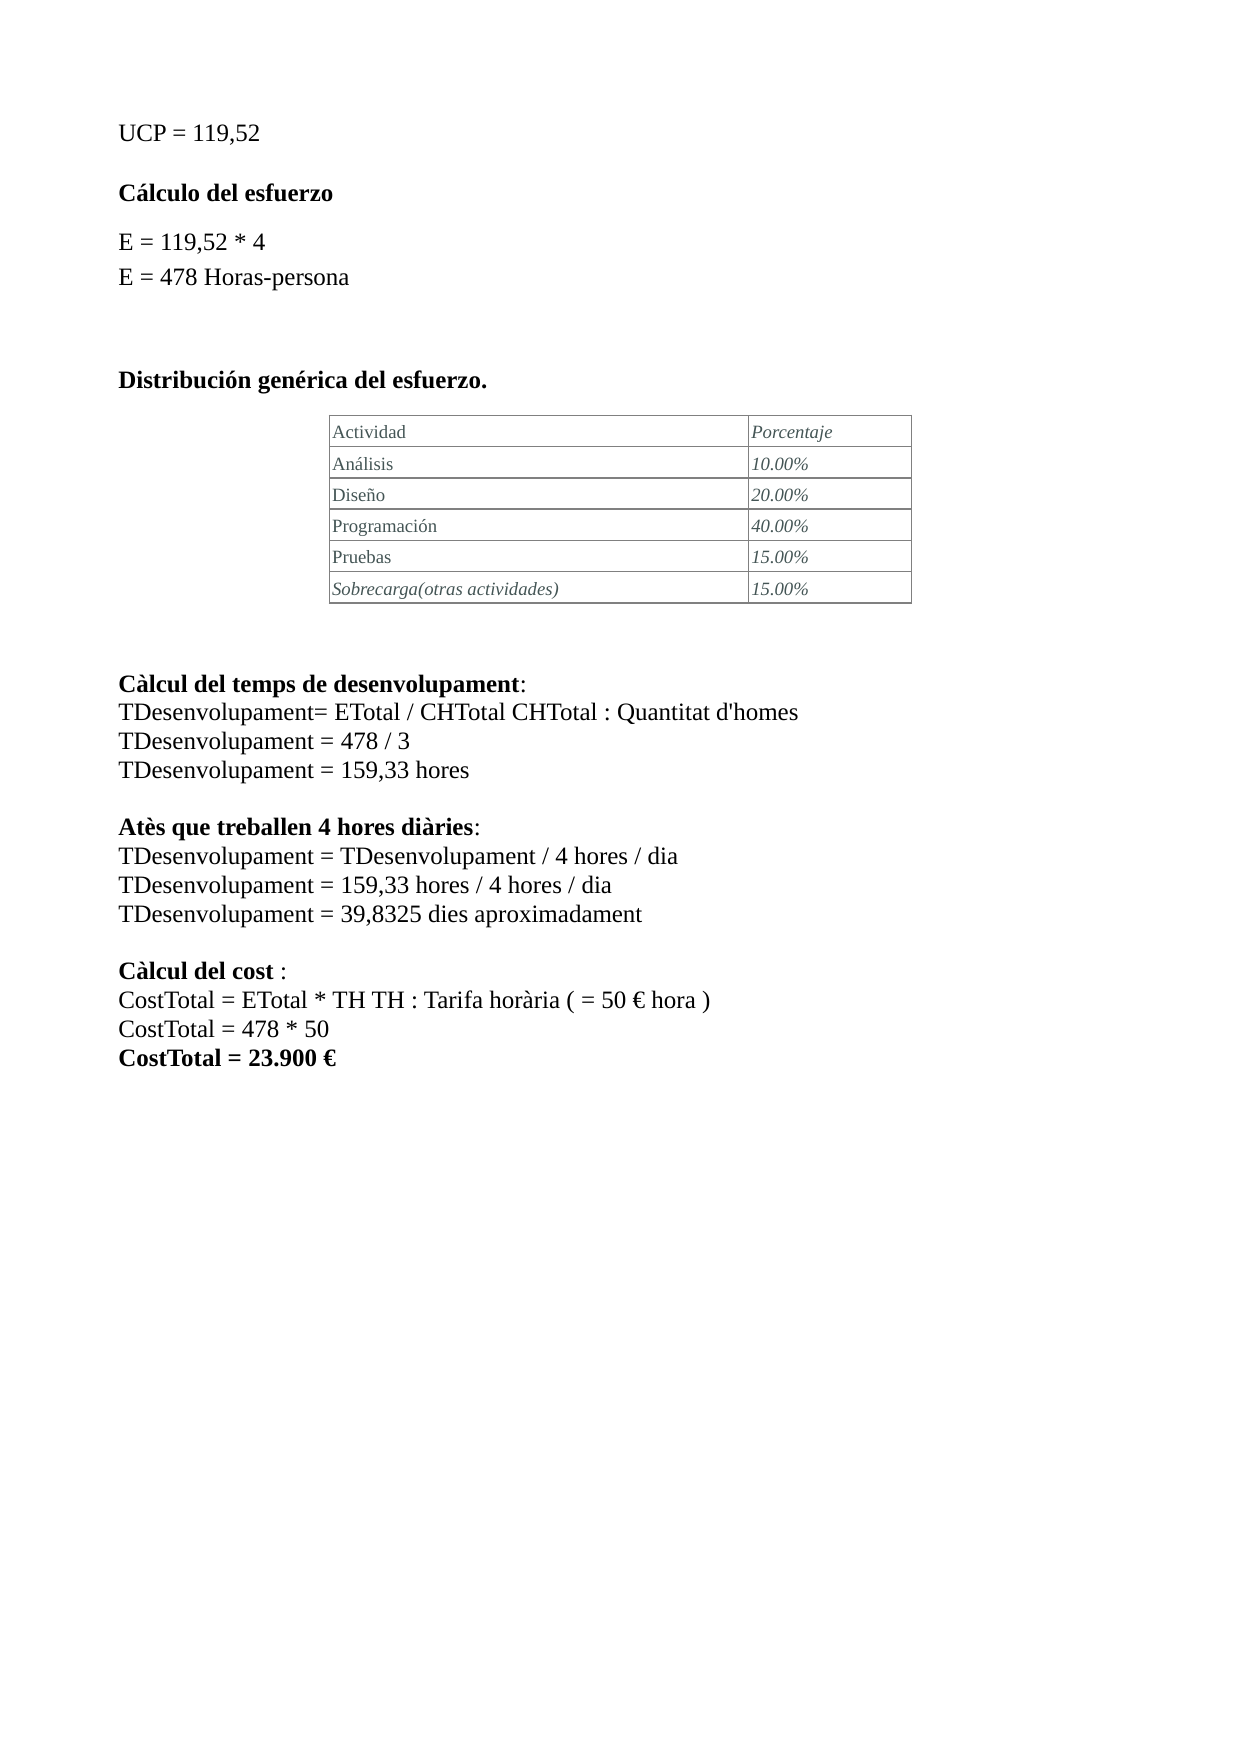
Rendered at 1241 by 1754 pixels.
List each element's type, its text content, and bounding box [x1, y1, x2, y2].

table_cell 15.00% [749, 572, 911, 602]
table_cell Sobrecarga(otras actividades) [330, 572, 748, 602]
text UCP = 119,52 [118, 118, 1122, 147]
table_cell 15.00% [749, 541, 911, 571]
table_cell Diseño [330, 479, 748, 508]
text E = 119,52 * 4 [118, 227, 1122, 256]
text Distribución genérica del esfuerzo. [118, 296, 1122, 394]
table_header Actividad [330, 416, 748, 446]
table_header Porcentaje [749, 416, 911, 446]
text CostTotal = ETotal * TH TH : Tarifa horària ( = 50 € hora ) [118, 985, 1122, 1014]
text CostTotal = 478 * 50 [118, 1014, 1122, 1042]
text TDesenvolupament = 39,8325 dies aproximadament [118, 899, 1122, 927]
table_cell Análisis [330, 447, 748, 477]
text TDesenvolupament= ETotal / CHTotal CHTotal : Quantitat d'homes [118, 697, 1122, 726]
text E = 478 Horas-persona [118, 262, 1122, 291]
table_cell 40.00% [749, 510, 911, 539]
table_cell Programación [330, 510, 748, 539]
text Càlcul del cost : [118, 956, 1122, 985]
text Cálculo del esfuerzo [118, 178, 1122, 207]
table_cell 10.00% [749, 447, 911, 477]
text Càlcul del temps de desenvolupament: [118, 669, 1122, 697]
text Atès que treballen 4 hores diàries: [118, 812, 1122, 841]
table_cell 20.00% [749, 479, 911, 508]
text TDesenvolupament = 159,33 hores [118, 755, 1122, 784]
text TDesenvolupament = 159,33 hores / 4 hores / dia [118, 870, 1122, 899]
table_cell Pruebas [330, 541, 748, 571]
text TDesenvolupament = TDesenvolupament / 4 hores / dia [118, 841, 1122, 870]
text TDesenvolupament = 478 / 3 [118, 726, 1122, 755]
text CostTotal = 23.900 € [118, 1042, 1122, 1072]
